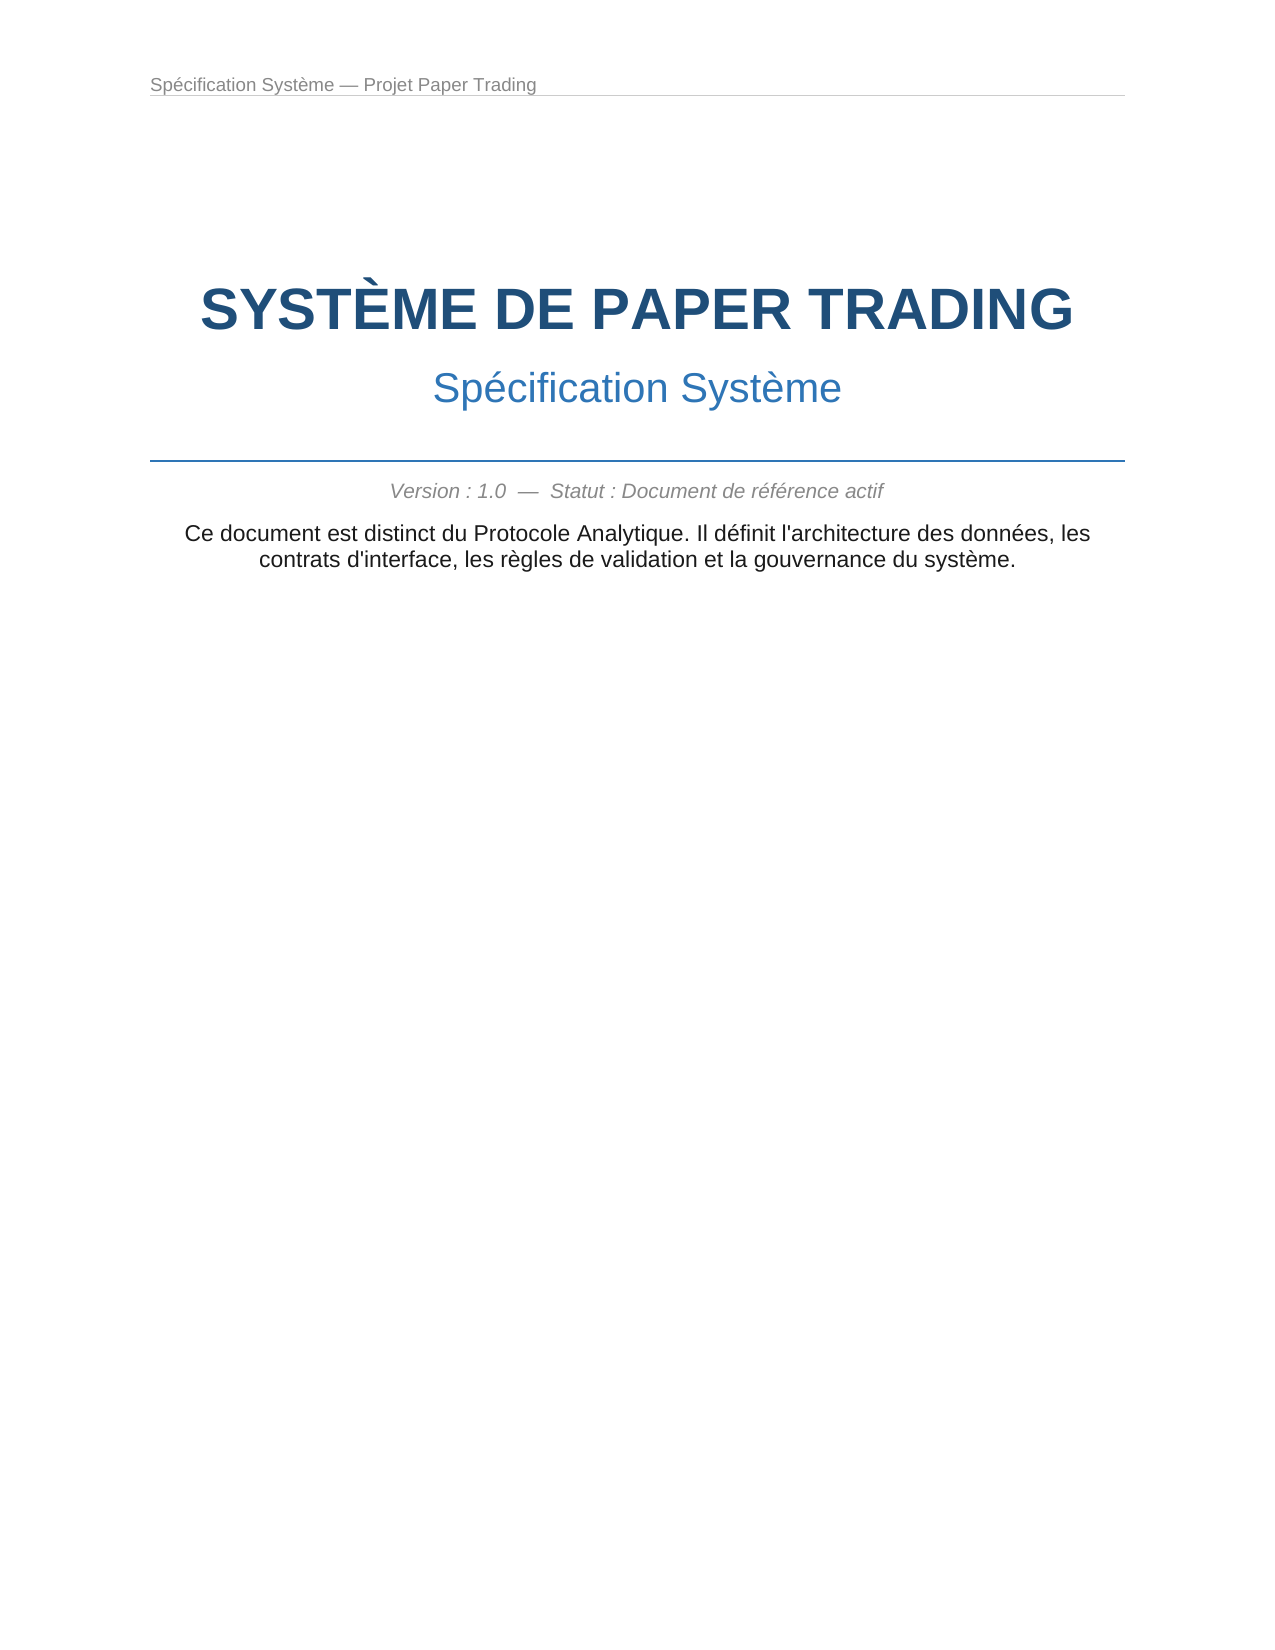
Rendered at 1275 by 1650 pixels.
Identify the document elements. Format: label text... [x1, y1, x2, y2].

text Version : 1.0 — Statut : Document de référence actif [150, 479, 1125, 503]
text Ce document est distinct du Protocole Analytique. Il définit l'architecture des données, les contrats d'interface, les règles de validation et la gouvernance du système. [150, 519, 1125, 572]
text SYSTÈME DE PAPER TRADING [150, 275, 1125, 342]
text Spécification Système [150, 363, 1125, 411]
